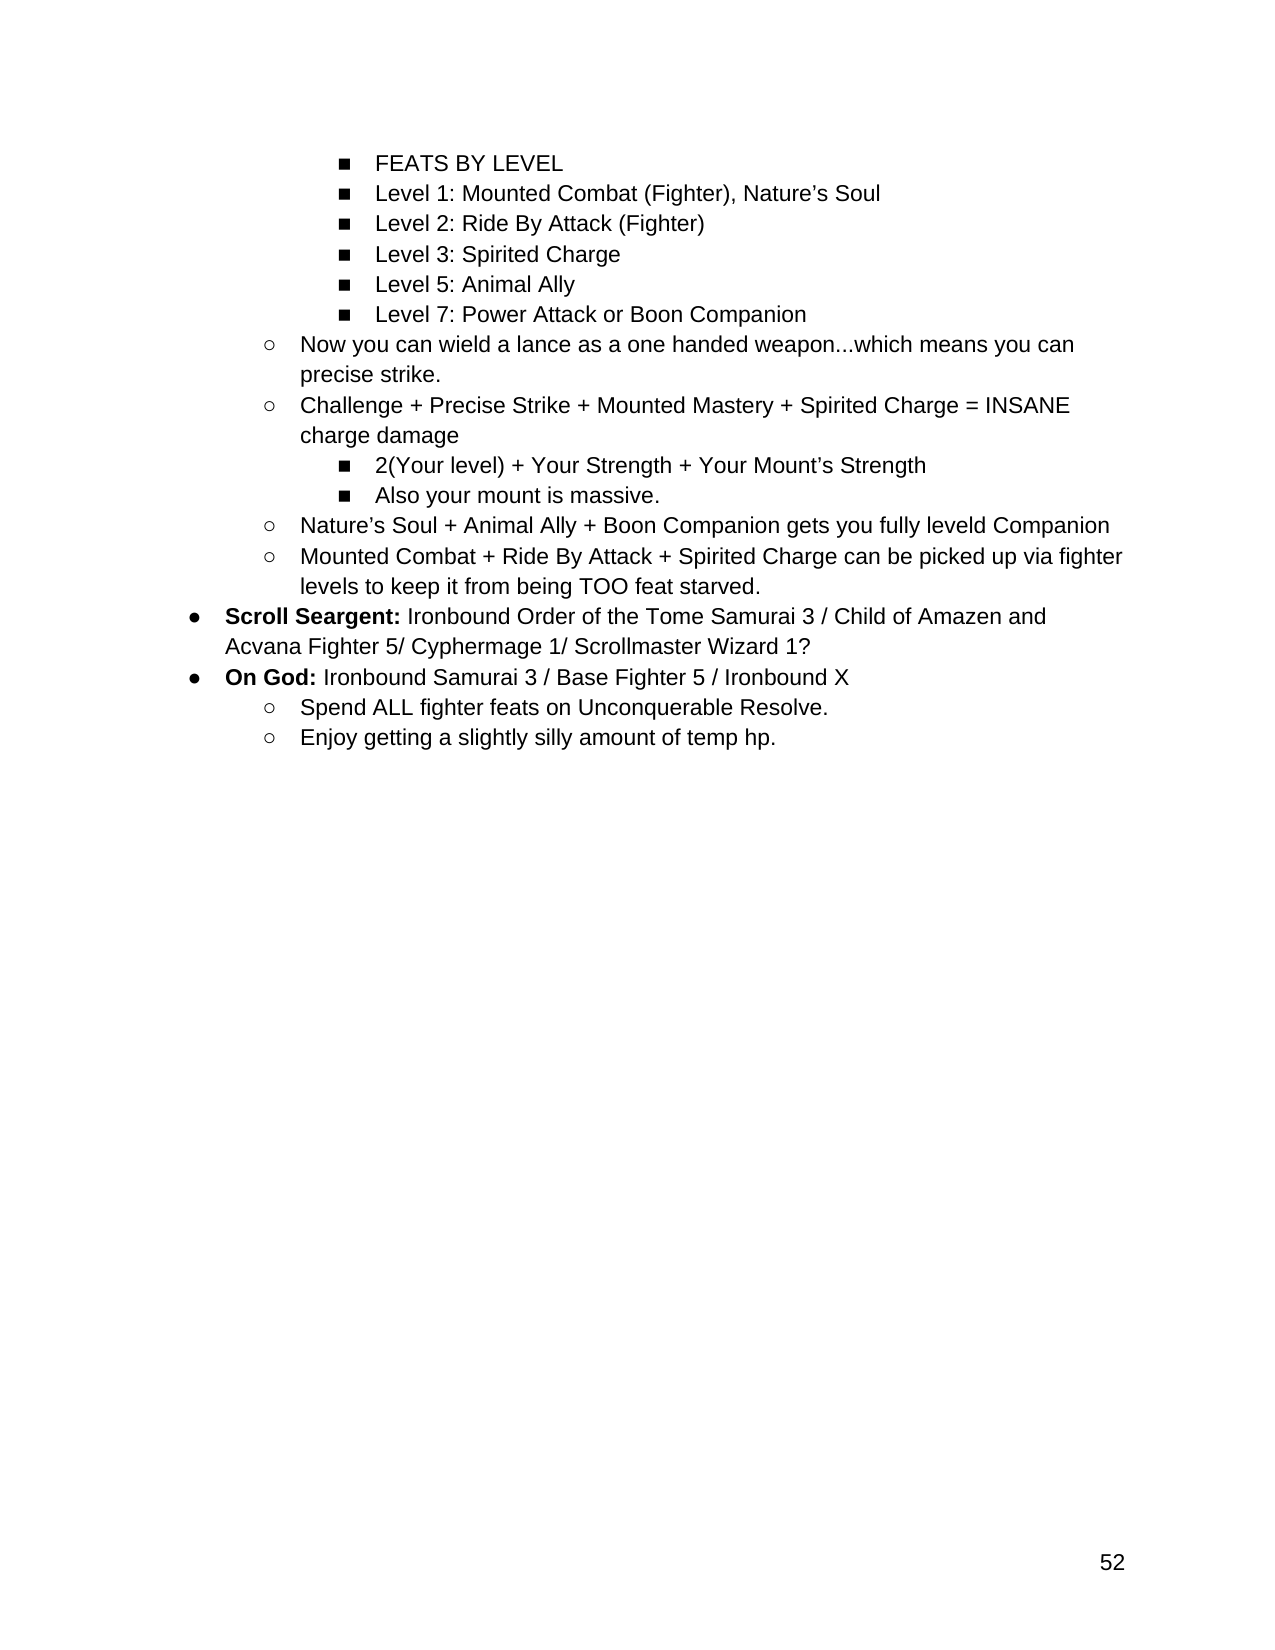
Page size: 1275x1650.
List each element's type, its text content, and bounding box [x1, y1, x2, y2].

list Level 5: Animal Ally [337, 271, 1125, 297]
list Level 1: Mounted Combat (Fighter), Nature’s Soul [337, 180, 1125, 207]
list Mounted Combat + Ride By Attack + Spirited Charge can be picked up via fighter levels to keep it from being TOO feat starved. [262, 543, 1125, 599]
list Enjoy getting a slightly silly amount of temp hp. [262, 724, 1125, 750]
list On God: Ironbound Samurai 3 / Base Fighter 5 / Ironbound X [187, 663, 1125, 690]
list Level 3: Spirited Charge [337, 241, 1125, 267]
list Spend ALL fighter feats on Unconquerable Resolve. [262, 694, 1125, 720]
list Level 2: Ride By Attack (Fighter) [337, 210, 1125, 237]
list Also your mount is massive. [337, 482, 1125, 509]
list Scroll Seargent: Ironbound Order of the Tome Samurai 3 / Child of Amazen and Acvana Fighter 5/ Cyphermage 1/ Scrollmaster Wizard 1? [187, 603, 1125, 660]
list Level 7: Power Attack or Boon Companion [337, 301, 1125, 327]
list FEATS BY LEVEL [337, 150, 1125, 176]
list 2(Your level) + Your Strength + Your Mount’s Strength [337, 452, 1125, 478]
list Nature’s Soul + Animal Ally + Boon Companion gets you fully leveld Companion [262, 512, 1125, 539]
list Challenge + Precise Strike + Mounted Mastery + Spirited Charge = INSANE charge damage [262, 392, 1125, 448]
list Now you can wield a lance as a one handed weapon...which means you can precise strike. [262, 331, 1125, 388]
